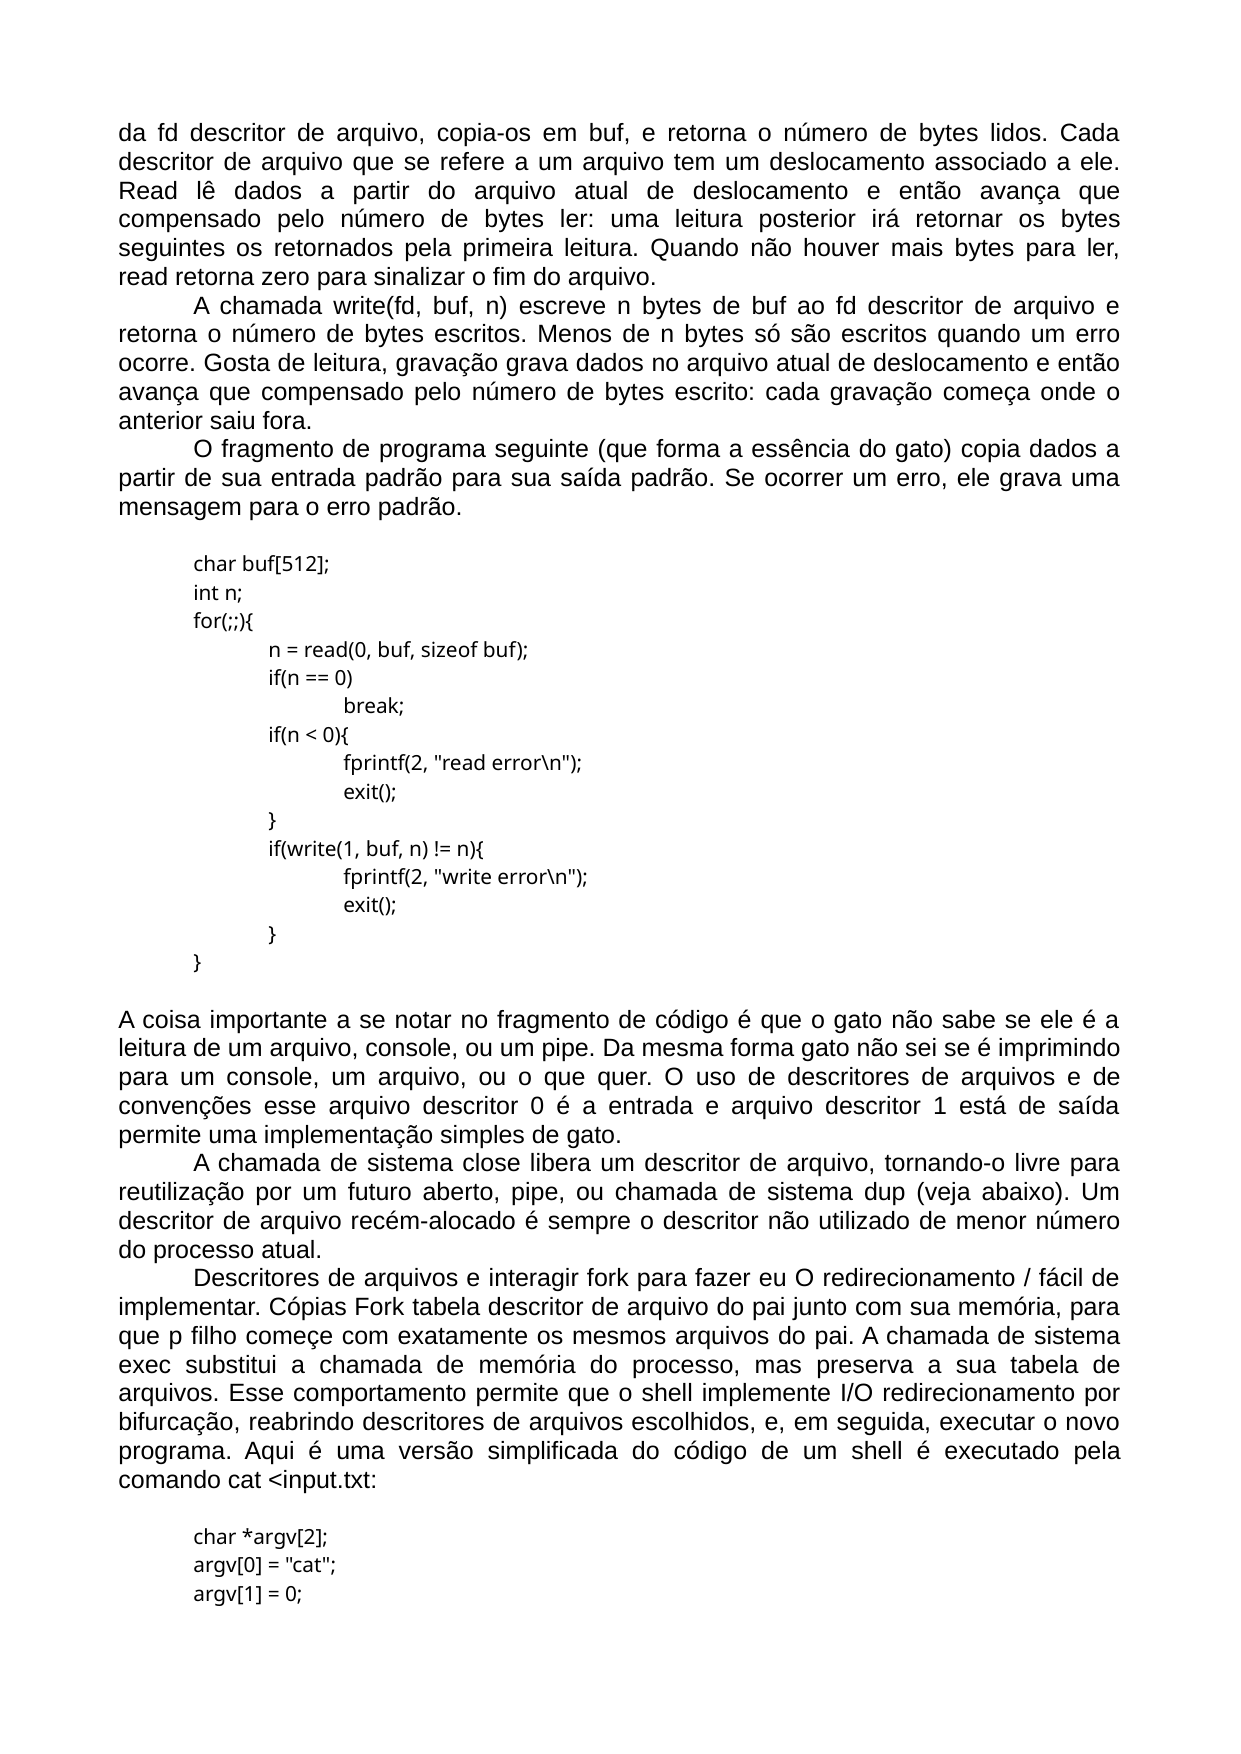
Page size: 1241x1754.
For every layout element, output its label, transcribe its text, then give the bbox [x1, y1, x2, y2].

text fprintf(2, "read error\n"); [118, 748, 1122, 777]
text da fd descritor de arquivo, copia-os em buf, e retorna o número de bytes lidos. Cada descritor de arquivo que se refere a um arquivo tem um deslocamento associado a ele. Read lê dados a partir do arquivo atual de deslocamento e então avança que compensado pelo número de bytes ler: uma leitura posterior irá retornar os bytes seguintes os retornados pela primeira leitura. Quando não houver mais bytes para ler, read retorna zero para sinalizar o fim do arquivo. [118, 118, 1122, 291]
text argv[1] = 0; [118, 1579, 1122, 1607]
text n = read(0, buf, sizeof buf); [118, 635, 1122, 663]
text Descritores de arquivos e interagir fork para fazer eu O redirecionamento / fácil de implementar. Cópias Fork tabela descritor de arquivo do pai junto com sua memória, para que p filho começe com exatamente os mesmos arquivos do pai. A chamada de sistema exec substitui a chamada de memória do processo, mas preserva a sua tabela de arquivos. Esse comportamento permite que o shell implemente I/O redirecionamento por bifurcação, reabrindo descritores de arquivos escolhidos, e, em seguida, executar o novo programa. Aqui é uma versão simplificada do código de um shell é executado pela comando cat <input.txt: [118, 1263, 1122, 1493]
text argv[0] = "cat"; [118, 1551, 1122, 1579]
text int n; [118, 578, 1122, 606]
text if(n < 0){ [118, 720, 1122, 748]
text for(;;){ [118, 606, 1122, 635]
text if(write(1, buf, n) != n){ [118, 834, 1122, 862]
text exit(); [118, 777, 1122, 805]
text char *argv[2]; [118, 1522, 1122, 1551]
text } [118, 947, 1122, 976]
text char buf[512]; [118, 549, 1122, 578]
text if(n == 0) [118, 663, 1122, 692]
text A chamada de sistema close libera um descritor de arquivo, tornando-o livre para reutilização por um futuro aberto, pipe, ou chamada de sistema dup (veja abaixo). Um descritor de arquivo recém-alocado é sempre o descritor não utilizado de menor número do processo atual. [118, 1148, 1122, 1263]
text O fragmento de programa seguinte (que forma a essência do gato) copia dados a partir de sua entrada padrão para sua saída padrão. Se ocorrer um erro, ele grava uma mensagem para o erro padrão. [118, 434, 1122, 521]
text fprintf(2, "write error\n"); [118, 862, 1122, 891]
text exit(); [118, 891, 1122, 919]
text break; [118, 692, 1122, 720]
text A coisa importante a se notar no fragmento de código é que o gato não sabe se ele é a leitura de um arquivo, console, ou um pipe. Da mesma forma gato não sei se é imprimindo para um console, um arquivo, ou o que quer. O uso de descritores de arquivos e de convenções esse arquivo descritor 0 é a entrada e arquivo descritor 1 está de saída permite uma implementação simples de gato. [118, 1005, 1122, 1148]
text A chamada write(fd, buf, n) escreve n bytes de buf ao fd descritor de arquivo e retorna o número de bytes escritos. Menos de n bytes só são escritos quando um erro ocorre. Gosta de leitura, gravação grava dados no arquivo atual de deslocamento e então avança que compensado pelo número de bytes escrito: cada gravação começa onde o anterior saiu fora. [118, 291, 1122, 434]
text } [118, 919, 1122, 947]
text } [118, 805, 1122, 834]
